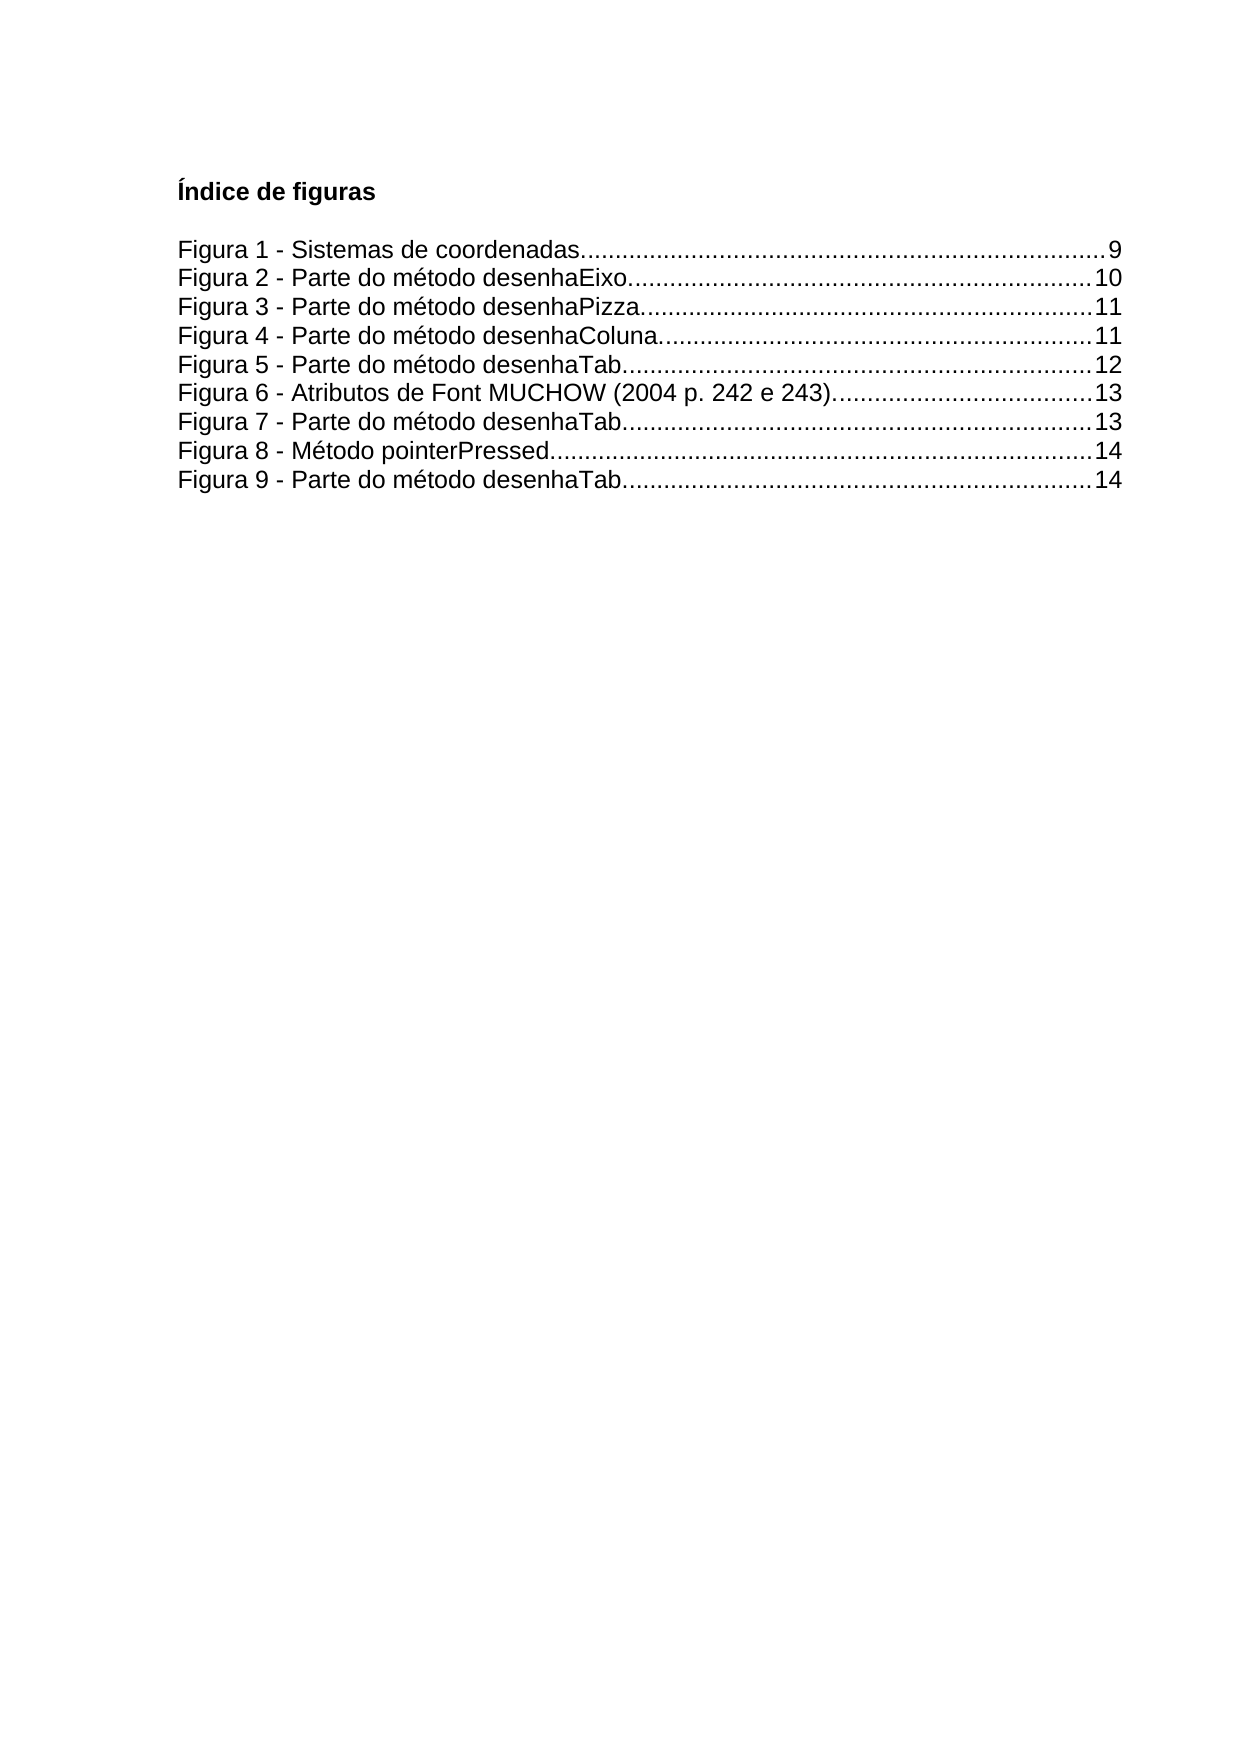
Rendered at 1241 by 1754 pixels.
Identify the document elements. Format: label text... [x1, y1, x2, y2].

text Figura 8 - Método pointerPressed. 14 [177, 436, 1122, 465]
text Figura 9 - Parte do método desenhaTab. 14 [177, 465, 1122, 493]
text Figura 6 - Atributos de Font MUCHOW (2004 p. 242 e 243). 13 [177, 378, 1122, 407]
text Figura 2 - Parte do método desenhaEixo. 10 [177, 263, 1122, 292]
text Figura 1 - Sistemas de coordenadas. 9 [177, 235, 1122, 263]
text Figura 3 - Parte do método desenhaPizza. 11 [177, 292, 1122, 321]
subtitle Índice de figuras [177, 177, 1122, 206]
text Figura 4 - Parte do método desenhaColuna. 11 [177, 321, 1122, 350]
text Figura 5 - Parte do método desenhaTab. 12 [177, 350, 1122, 378]
text Figura 7 - Parte do método desenhaTab. 13 [177, 407, 1122, 436]
